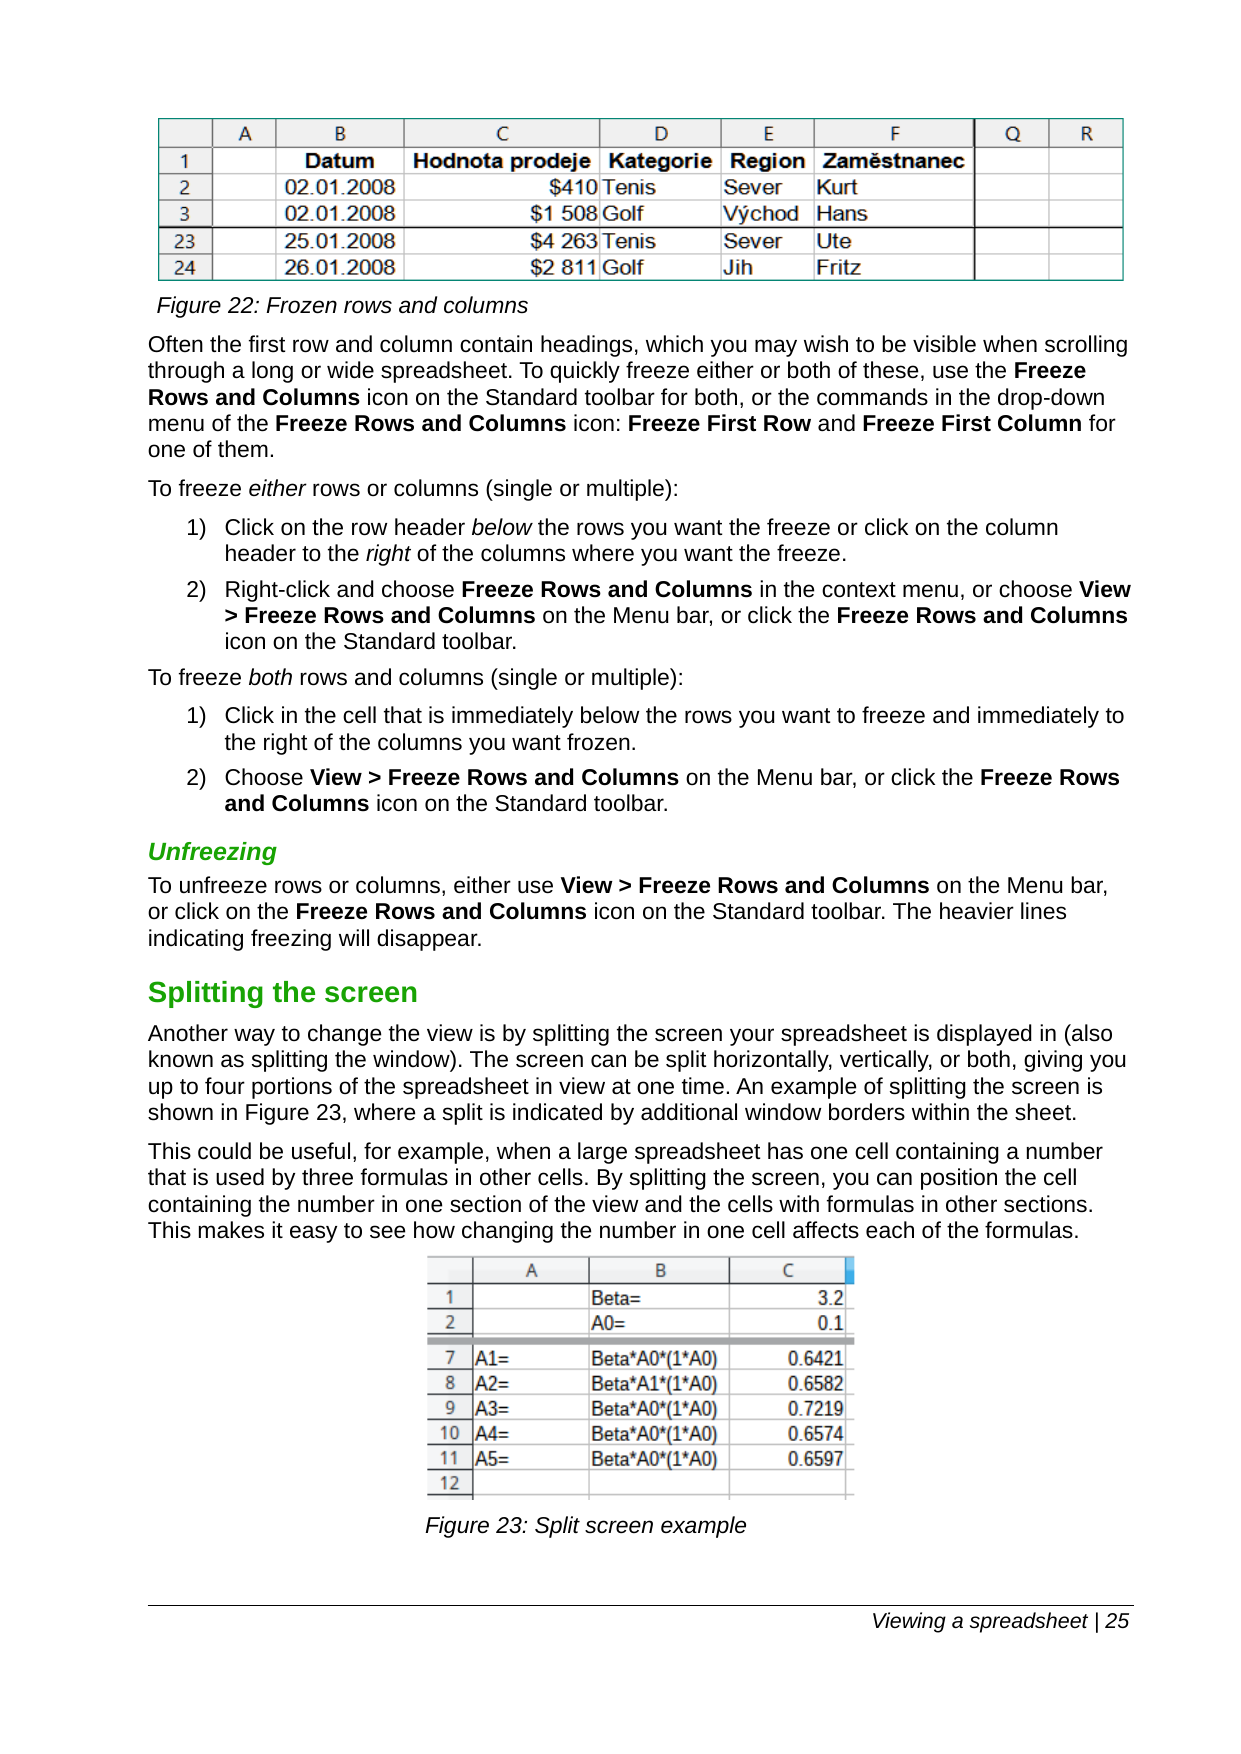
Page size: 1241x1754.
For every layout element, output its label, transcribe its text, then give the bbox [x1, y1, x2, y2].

subtitle Splitting the screen [148, 974, 1134, 1008]
subtitle Unfreezing [148, 837, 1134, 866]
list To freeze either rows or columns (single or multiple): [148, 475, 1134, 501]
text Another way to change the view is by splitting the screen your spreadsheet is displayed in (also known as splitting the window). The screen can be split horizontally, vertically, or both, giving you up to four portions of the spreadsheet in view at one time. An example of splitting the screen is shown in Figure 23, where a split is indicated by additional window borders within the sheet. [148, 1020, 1134, 1125]
text Often the first row and column contain headings, which you may wish to be visible when scrolling through a long or wide spreadsheet. To quickly freeze either or both of these, use the Freeze Rows and Columns icon on the Standard toolbar for both, or the commands in the drop-down menu of the Freeze Rows and Columns icon: Freeze First Row and Freeze First Column for one of them. [148, 331, 1134, 463]
text Figure 22: Frozen rows and columns [156, 292, 1125, 319]
list To freeze both rows and columns (single or multiple): [148, 663, 1134, 690]
list Right-click and choose Freeze Rows and Columns in the context menu, or choose View > Freeze Rows and Columns on the Menu bar, or click the Freeze Rows and Columns icon on the Standard toolbar. [207, 576, 1134, 654]
list Click on the row header below the rows you want the freeze or click on the column header to the right of the columns where you want the freeze. [207, 514, 1134, 567]
list Click in the cell that is immediately below the rows you want to freeze and immediately to the right of the columns you want frozen. [207, 702, 1134, 755]
picture [158, 118, 1124, 281]
list Choose View > Freeze Rows and Columns on the Menu bar, or click the Freeze Rows and Columns icon on the Standard toolbar. [207, 764, 1134, 817]
picture [427, 1255, 855, 1500]
text To unfreeze rows or columns, either use View > Freeze Rows and Columns on the Menu bar, or click on the Freeze Rows and Columns icon on the Standard toolbar. The heavier lines indicating freezing will disappear. [148, 872, 1134, 951]
text This could be useful, for example, when a large spreadsheet has one cell containing a number that is used by three formulas in other cells. By splitting the screen, you can position the cell containing the number in one section of the view and the cells with formulas in other sections. This makes it easy to see how changing the number in one cell affects each of the formulas. [148, 1138, 1134, 1243]
text Figure 23: Split screen example [425, 1512, 857, 1538]
